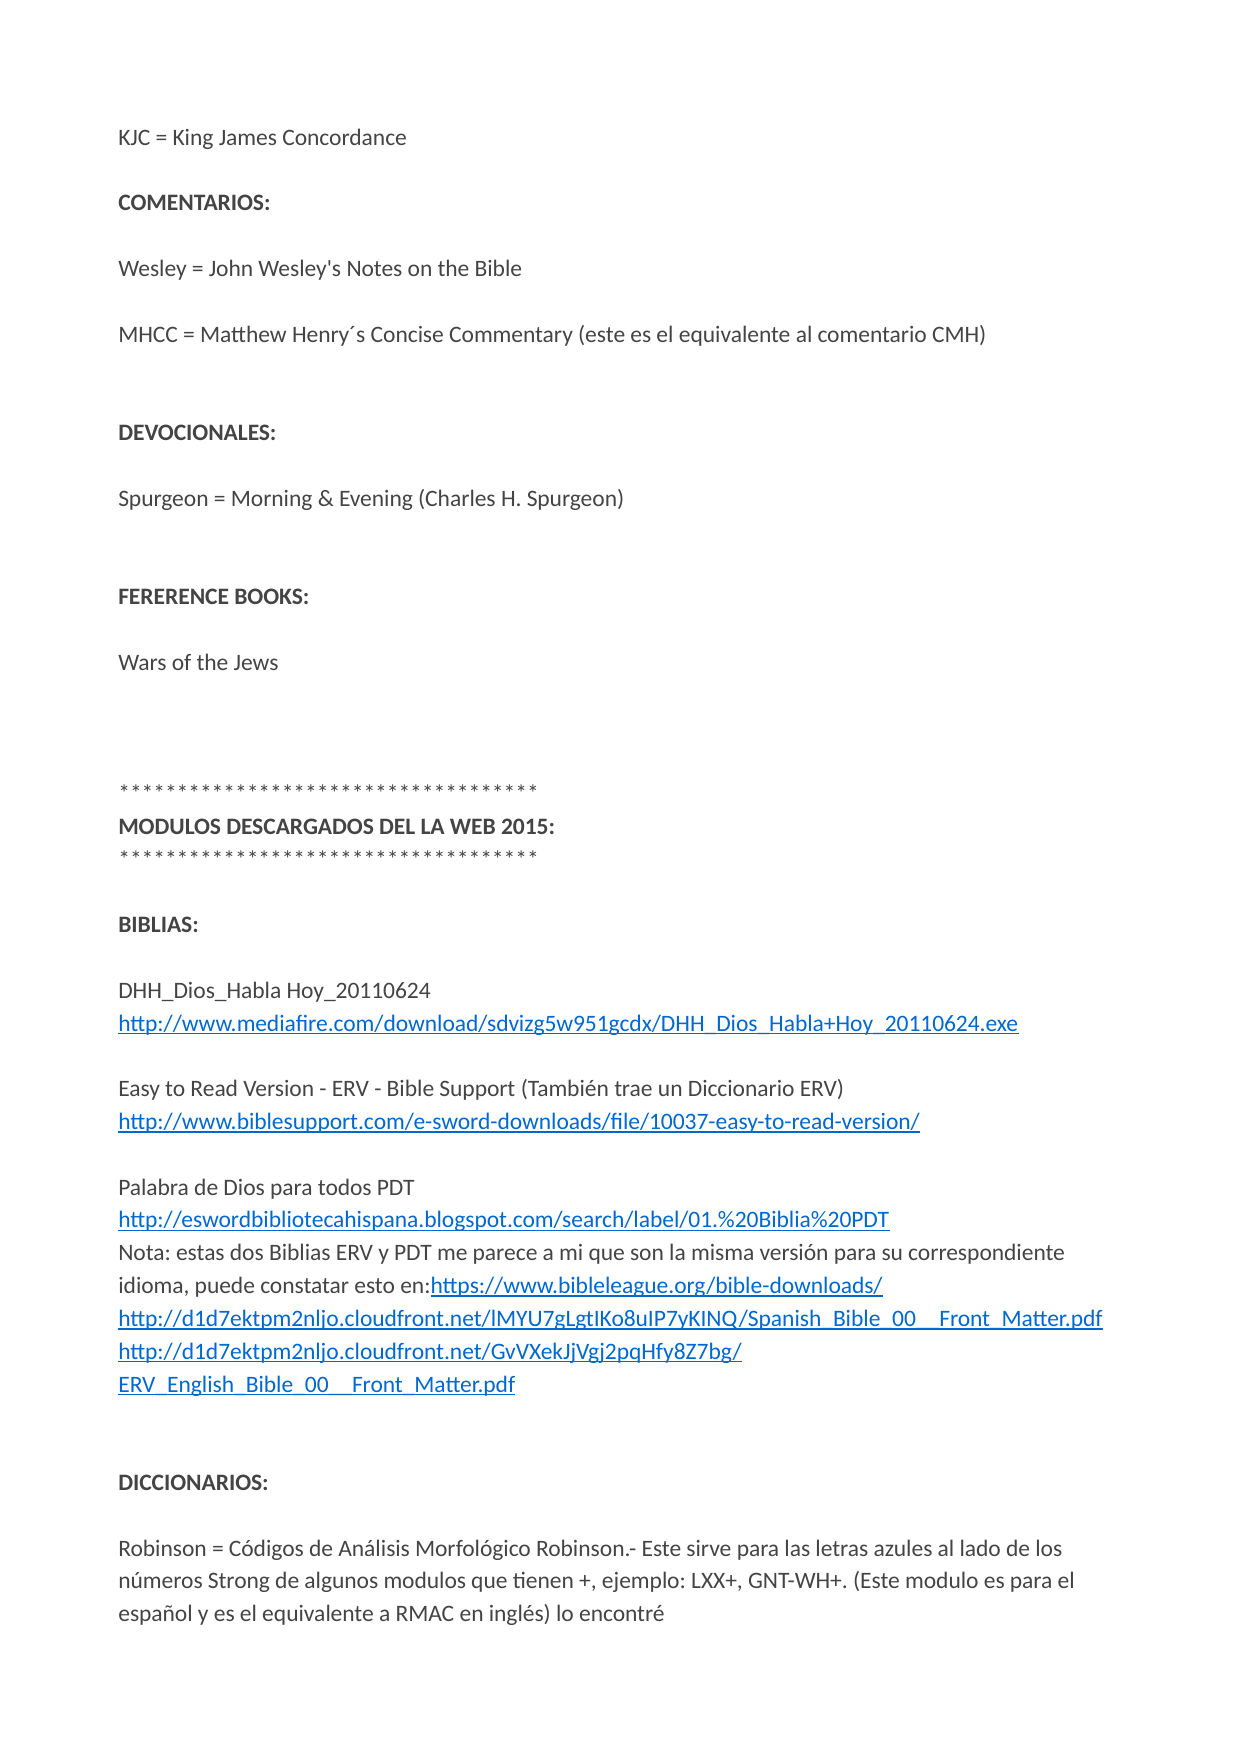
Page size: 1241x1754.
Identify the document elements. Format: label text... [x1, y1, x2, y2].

text http://d1d7ektpm2nljo.cloudfront.net/GvVXekJjVgj2pqHfy8Z7bg/ERV_English_Bible_00__Front_Matter.pdf [118, 1332, 1122, 1398]
text http://www.mediafire.com/download/sdvizg5w951gcdx/DHH_Dios_Habla+Hoy_20110624.exe [118, 1004, 1122, 1037]
text Palabra de Dios para todos PDT [118, 1168, 1122, 1201]
text Wars of the Jews [118, 643, 1122, 676]
text FERERENCE BOOKS: [118, 577, 1122, 610]
text DEVOCIONALES: [118, 413, 1122, 446]
text Wesley = John Wesley's Notes on the Bible [118, 249, 1122, 282]
text Nota: estas dos Biblias ERV y PDT me parece a mi que son la misma versión para su correspondiente idioma, puede constatar esto en:https://www.bibleleague.org/bible-downloads/ [118, 1234, 1122, 1299]
text DHH_Dios_Habla Hoy_20110624 [118, 971, 1122, 1004]
text http://www.biblesupport.com/e-sword-downloads/file/10037-easy-to-read-version/ [118, 1102, 1122, 1135]
text DICCIONARIOS: [118, 1463, 1122, 1496]
text Robinson = Códigos de Análisis Morfológico Robinson.- Este sirve para las letras azules al lado de los números Strong de algunos modulos que tienen +, ejemplo: LXX+, GNT-WH+. (Este modulo es para el español y es el equivalente a RMAC en inglés) lo encontré [118, 1529, 1122, 1627]
text Easy to Read Version - ERV - Bible Support (También trae un Diccionario ERV) [118, 1070, 1122, 1102]
text ************************************ [118, 840, 1122, 873]
text BIBLIAS: [118, 906, 1122, 938]
text MHCC = Matthew Henry´s Concise Commentary (este es el equivalente al comentario CMH) [118, 315, 1122, 348]
text ************************************ [118, 774, 1122, 807]
text MODULOS DESCARGADOS DEL LA WEB 2015: [118, 807, 1122, 840]
text http://eswordbibliotecahispana.blogspot.com/search/label/01.%20Biblia%20PDT [118, 1201, 1122, 1234]
text Spurgeon = Morning & Evening (Charles H. Spurgeon) [118, 479, 1122, 512]
text COMENTARIOS: [118, 184, 1122, 217]
text KJC = King James Concordance [118, 118, 1122, 151]
text http://d1d7ektpm2nljo.cloudfront.net/lMYU7gLgtIKo8uIP7yKINQ/Spanish_Bible_00__Front_Matter.pdf [118, 1299, 1122, 1332]
